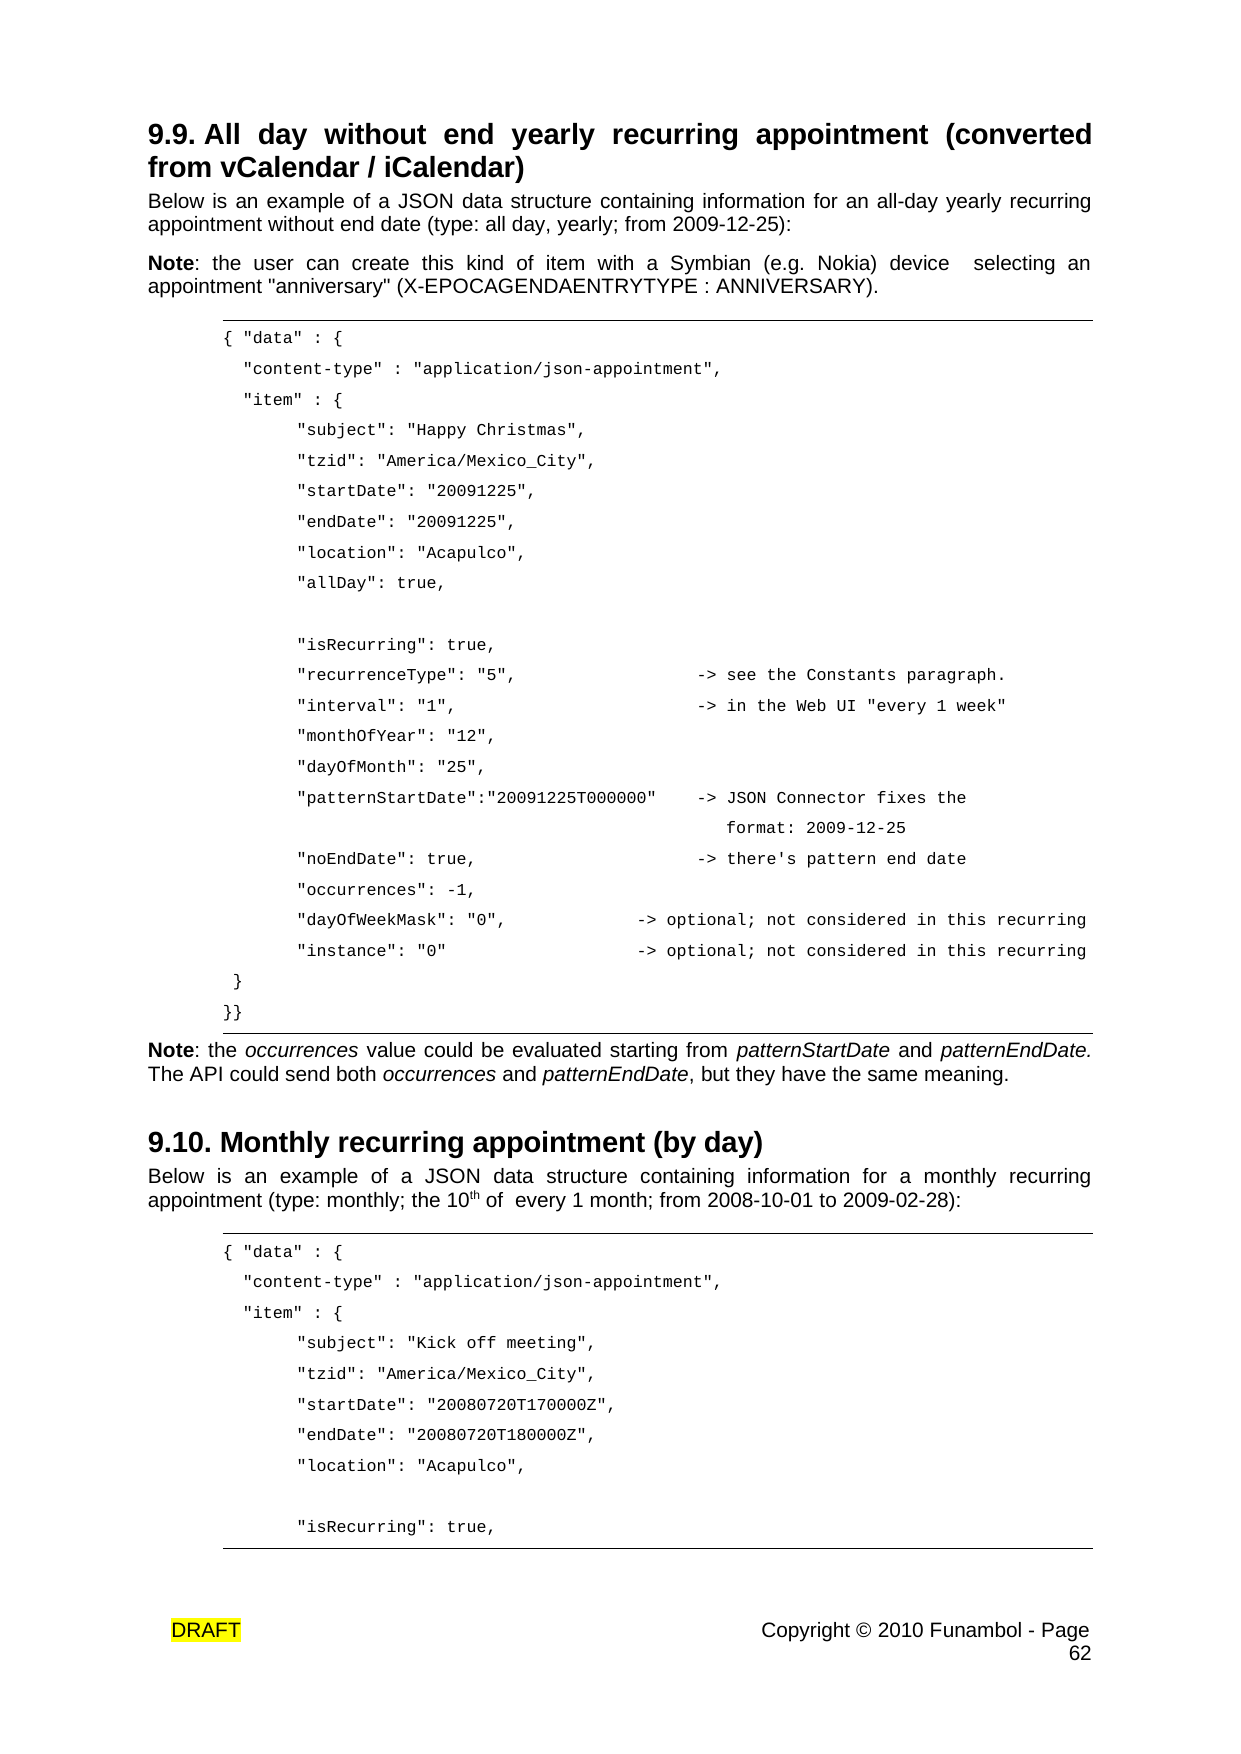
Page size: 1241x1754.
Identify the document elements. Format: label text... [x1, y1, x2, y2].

text "isRecurring": true, [223, 626, 1093, 655]
text Note: the occurrences value could be evaluated starting from patternStartDate and patternEndDate. The API could send both occurrences and patternEndDate, but they have the same meaning. [148, 1039, 1093, 1086]
text }} [223, 993, 1093, 1033]
text "allDay": true, [223, 564, 1093, 594]
text "noEndDate": true, -> there's pattern end date [223, 840, 1093, 869]
text "recurrenceType": "5", -> see the Constants paragraph. [223, 656, 1093, 686]
text { "data" : { [223, 1234, 1093, 1262]
text "location": "Acapulco", [223, 1447, 1093, 1476]
text "isRecurring": true, [223, 1508, 1093, 1548]
text "tzid": "America/Mexico_City", [223, 442, 1093, 471]
text "interval": "1", -> in the Web UI "every 1 week" [223, 687, 1093, 716]
text "content-type" : "application/json-appointment", [223, 350, 1093, 379]
text "endDate": "20091225", [223, 503, 1093, 532]
text Below is an example of a JSON data structure containing information for a monthly recurring appointment (type: monthly; the 10th of every 1 month; from 2008-10-01 to 2009-02-28): [148, 1165, 1093, 1212]
text "monthOfYear": "12", [223, 718, 1093, 747]
text "dayOfWeekMask": "0", -> optional; not considered in this recurring [223, 901, 1093, 931]
subtitle Monthly recurring appointment (by day) [148, 1126, 1093, 1158]
text "instance": "0" -> optional; not considered in this recurring [223, 932, 1093, 961]
text "occurrences": -1, [223, 871, 1093, 900]
text } [223, 963, 1093, 992]
text Below is an example of a JSON data structure containing information for an all-day yearly recurring appointment without end date (type: all day, yearly; from 2009-12-25): [148, 189, 1093, 236]
text { "data" : { [223, 321, 1093, 349]
text "tzid": "America/Mexico_City", [223, 1355, 1093, 1384]
text "dayOfMonth": "25", [223, 748, 1093, 777]
text Note: the user can create this kind of item with a Symbian (e.g. Nokia) device selecting an appointment "anniversary" (X-EPOCAGENDAENTRYTYPE : ANNIVERSARY). [148, 251, 1093, 298]
text format: 2009-12-25 [223, 809, 1093, 839]
subtitle All day without end yearly recurring appointment (converted from vCalendar / iCalendar) [148, 118, 1093, 183]
text "item" : { [223, 381, 1093, 410]
text "content-type" : "application/json-appointment", [223, 1263, 1093, 1293]
text "item" : { [223, 1294, 1093, 1323]
text "subject": "Kick off meeting", [223, 1325, 1093, 1354]
text "location": "Acapulco", [223, 534, 1093, 563]
text "startDate": "20091225", [223, 473, 1093, 502]
text "subject": "Happy Christmas", [223, 411, 1093, 441]
text "patternStartDate":"20091225T000000" -> JSON Connector fixes the [223, 779, 1093, 808]
text "endDate": "20080720T180000Z", [223, 1417, 1093, 1446]
text "startDate": "20080720T170000Z", [223, 1386, 1093, 1415]
